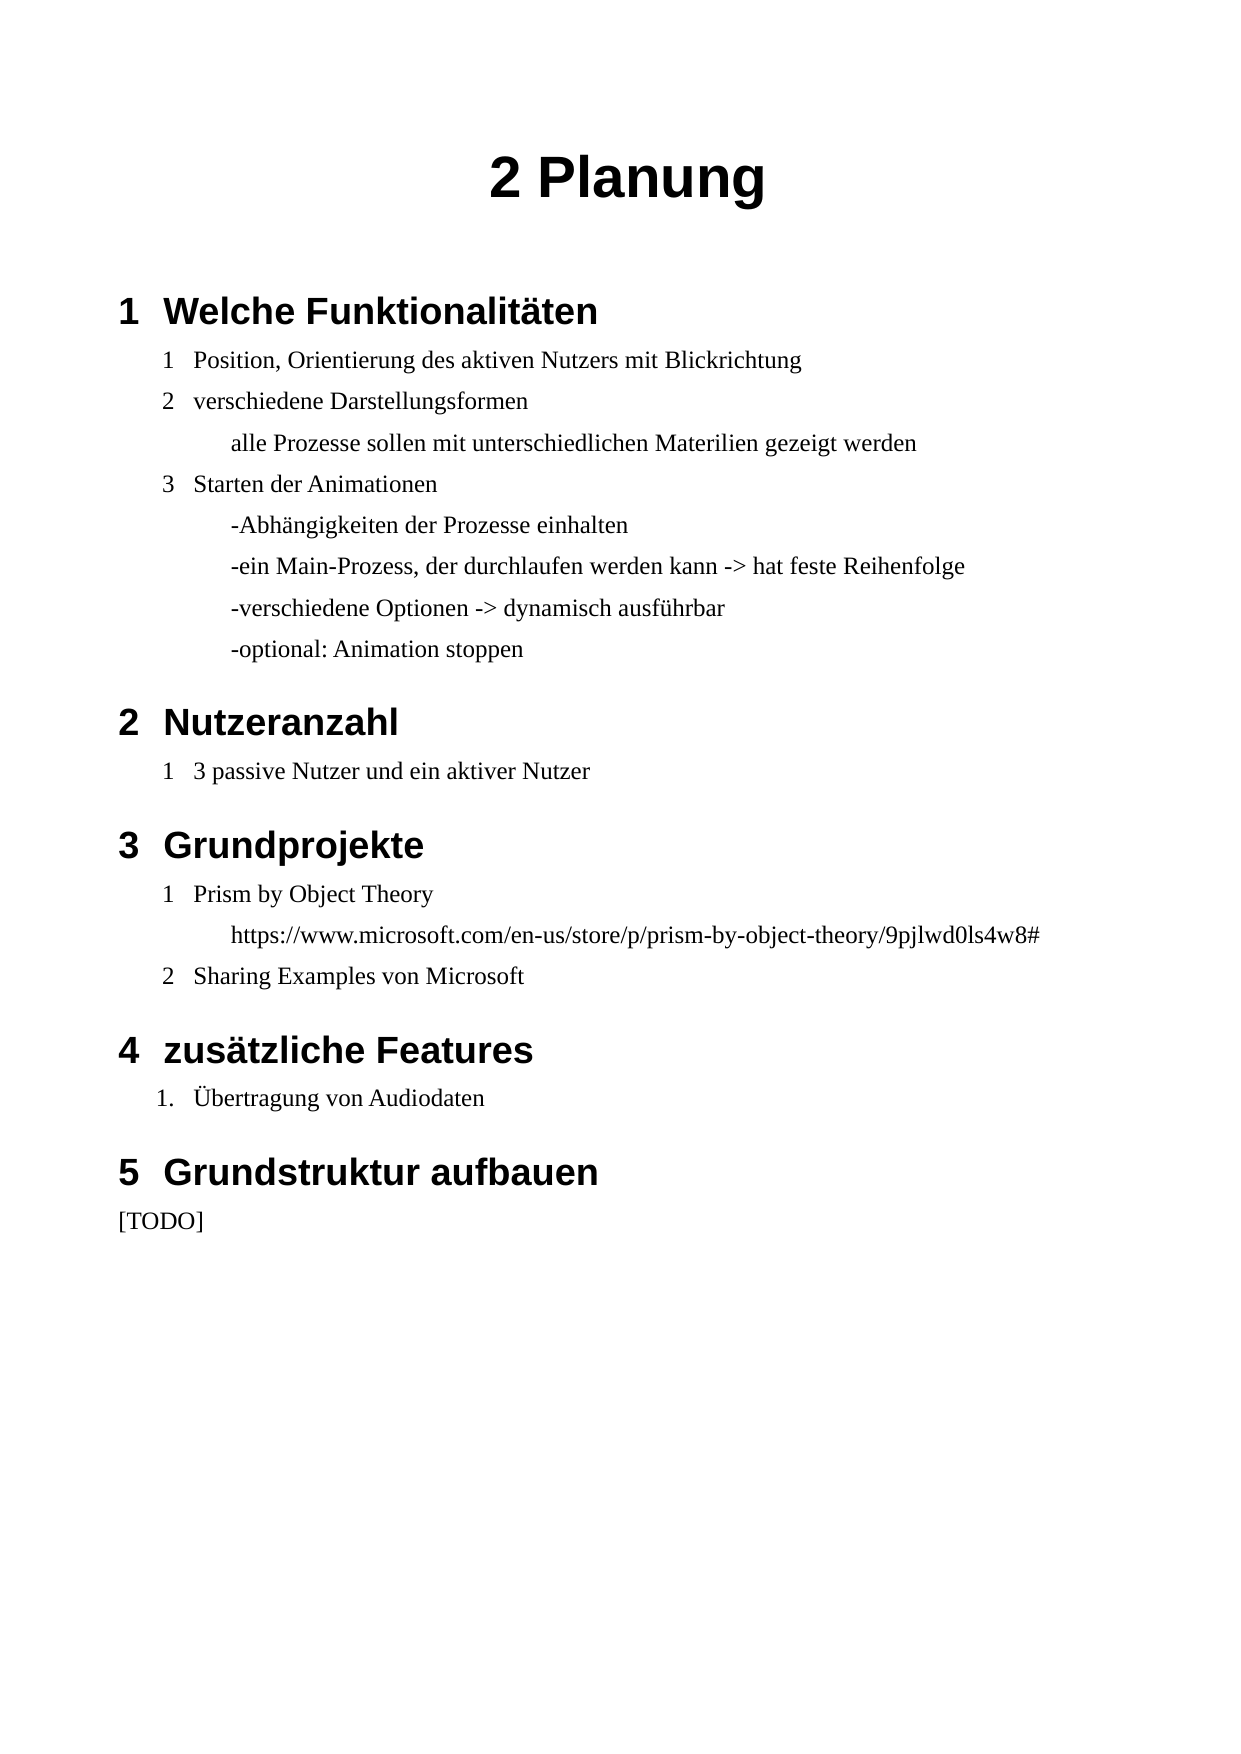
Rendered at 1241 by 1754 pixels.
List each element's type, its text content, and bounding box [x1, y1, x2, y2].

subtitle Nutzeranzahl [118, 700, 1122, 744]
list Position, Orientierung des aktiven Nutzers mit Blickrichtung [156, 345, 1122, 374]
list -optional: Animation stoppen [193, 634, 1122, 663]
list alle Prozesse sollen mit unterschiedlichen Materilien gezeigt werden [193, 428, 1122, 456]
list Prism by Object Theory [156, 879, 1122, 907]
text [TODO] [118, 1206, 1122, 1235]
list Übertragung von Audiodaten [156, 1083, 1122, 1112]
list Sharing Examples von Microsoft [156, 961, 1122, 990]
list -ein Main-Prozess, der durchlaufen werden kann -> hat feste Reihenfolge [193, 551, 1122, 580]
list https://www.microsoft.com/en-us/store/p/prism-by-object-theory/9pjlwd0ls4w8# [193, 920, 1122, 949]
list verschiedene Darstellungsformen [156, 386, 1122, 415]
list Starten der Animationen [156, 469, 1122, 498]
subtitle Grundprojekte [118, 822, 1122, 866]
title 2 Planung [118, 143, 1122, 210]
list 3 passive Nutzer und ein aktiver Nutzer [156, 756, 1122, 785]
subtitle Grundstruktur aufbauen [118, 1150, 1122, 1193]
subtitle Welche Funktionalitäten [118, 289, 1122, 333]
list -Abhängigkeiten der Prozesse einhalten [193, 510, 1122, 539]
subtitle zusätzliche Features [118, 1027, 1122, 1071]
list -verschiedene Optionen -> dynamisch ausführbar [193, 593, 1122, 621]
